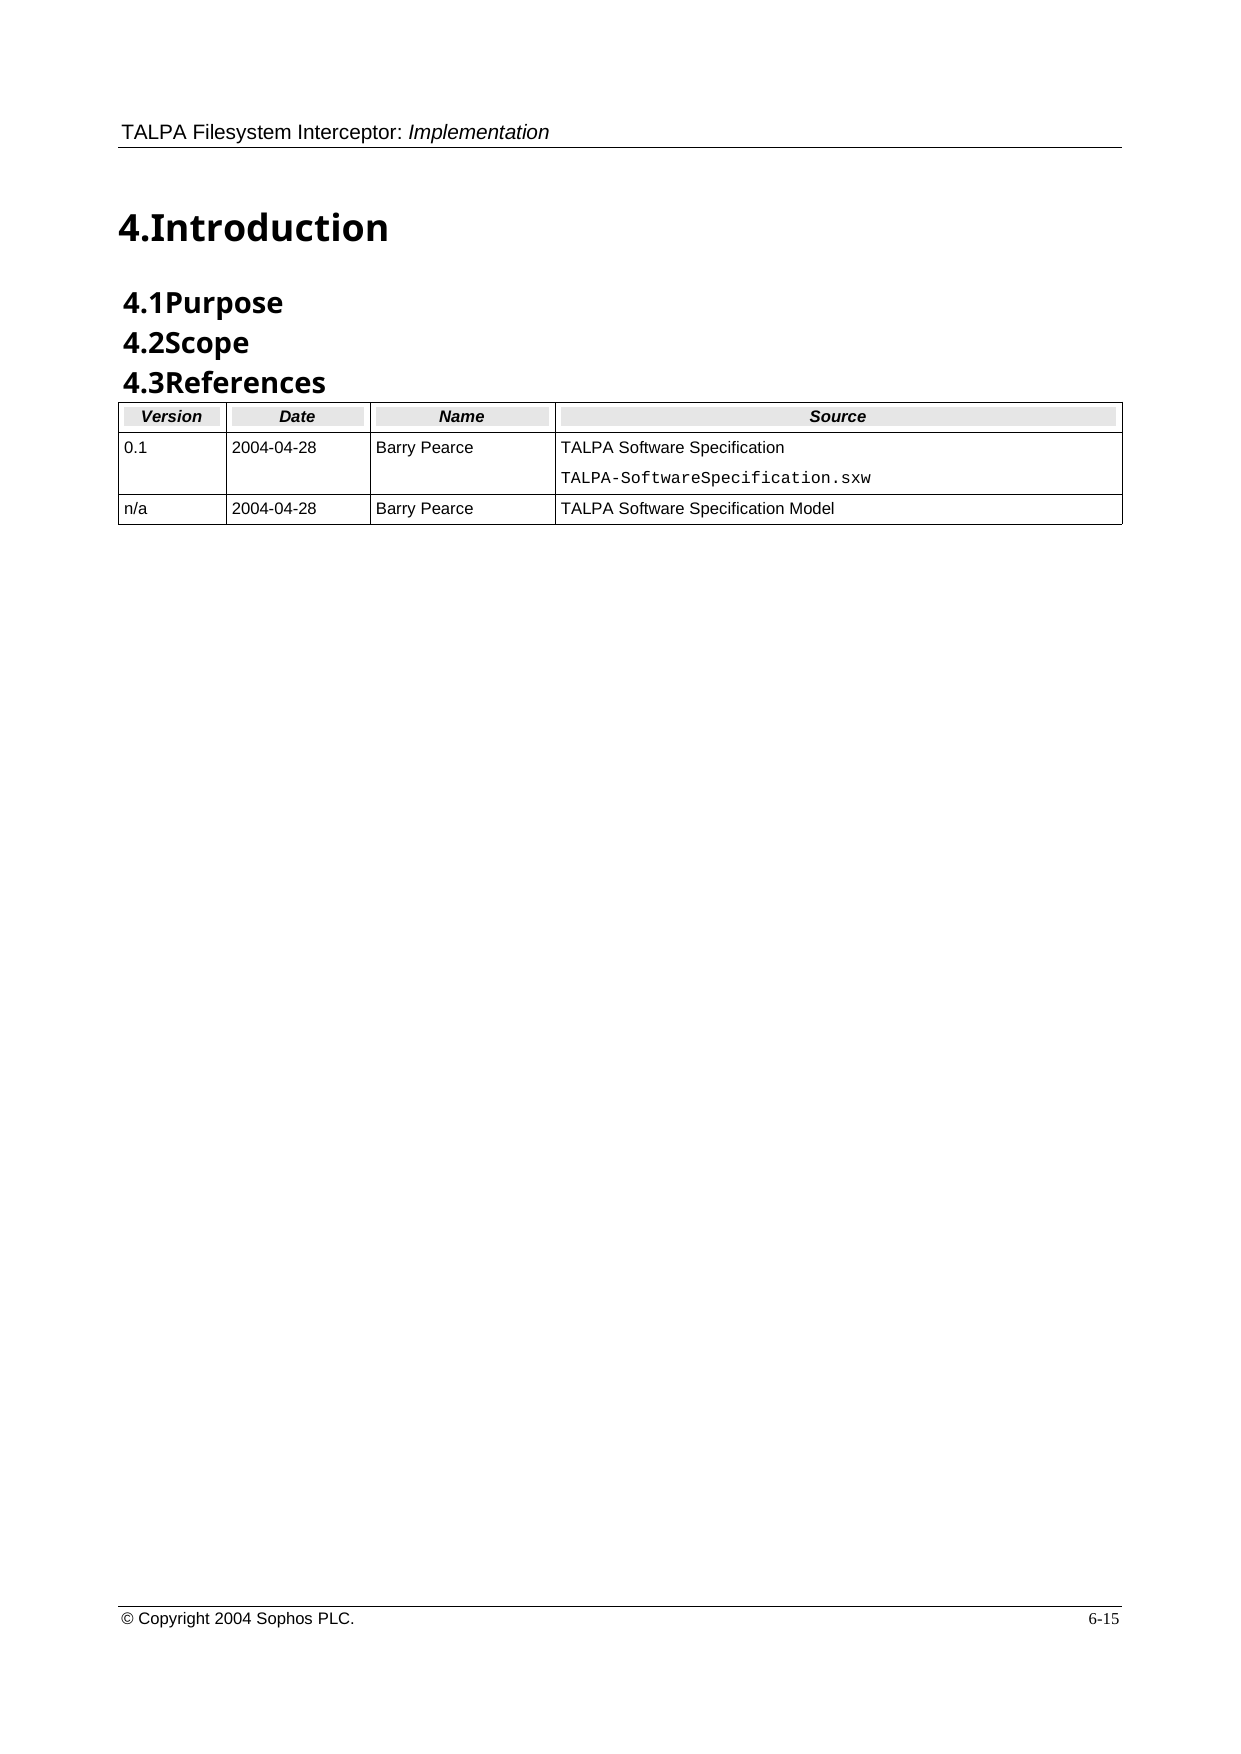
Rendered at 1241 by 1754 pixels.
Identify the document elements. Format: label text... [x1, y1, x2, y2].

table_cell n/a [119, 495, 226, 524]
subtitle Introduction [118, 202, 1122, 253]
subtitle References [123, 362, 1122, 402]
table_header Source [556, 403, 1122, 432]
subtitle Scope [123, 322, 1122, 362]
table_cell 0.1 [119, 433, 226, 494]
table_header Version [119, 403, 226, 432]
table_header Name [371, 403, 555, 432]
subtitle Purpose [123, 282, 1122, 322]
table_cell 2004-04-28 [227, 433, 370, 494]
table_header Date [227, 403, 370, 432]
table_cell 2004-04-28 [227, 495, 370, 524]
table_cell Barry Pearce [371, 433, 555, 494]
table_cell TALPA Software Specification TALPA-SoftwareSpecification.sxw [556, 433, 1122, 494]
table_cell TALPA Software Specification Model [556, 495, 1122, 524]
table_cell Barry Pearce [371, 495, 555, 524]
